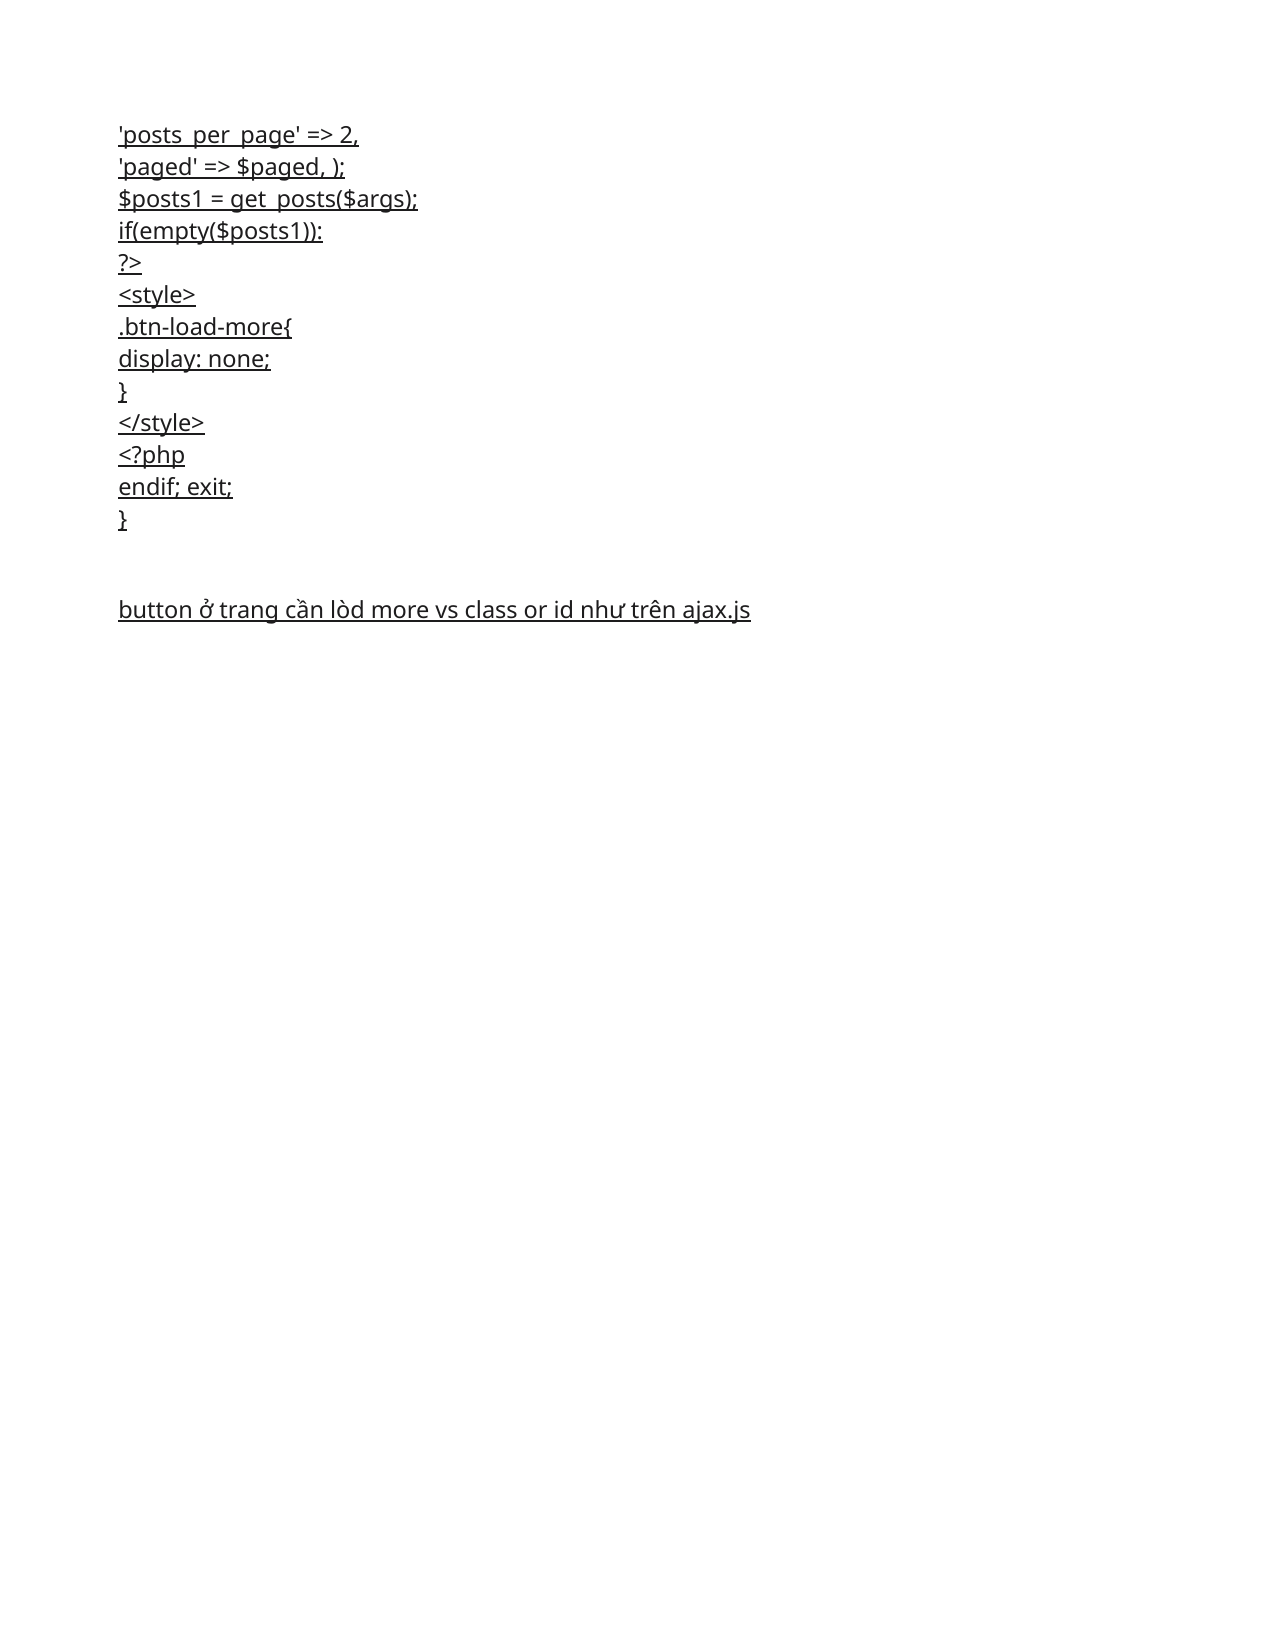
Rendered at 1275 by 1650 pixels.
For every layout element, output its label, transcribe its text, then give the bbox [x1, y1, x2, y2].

text 'posts_per_page' => 2, 'paged' => $paged, ); $posts1 = get_posts($args); if(empty($posts1)): ?> <style> .btn-load-more{ display: none; } </style> <?php endif; exit; } [118, 118, 1157, 534]
text button ở trang cần lòd more vs class or id như trên ajax.js [118, 593, 1157, 625]
